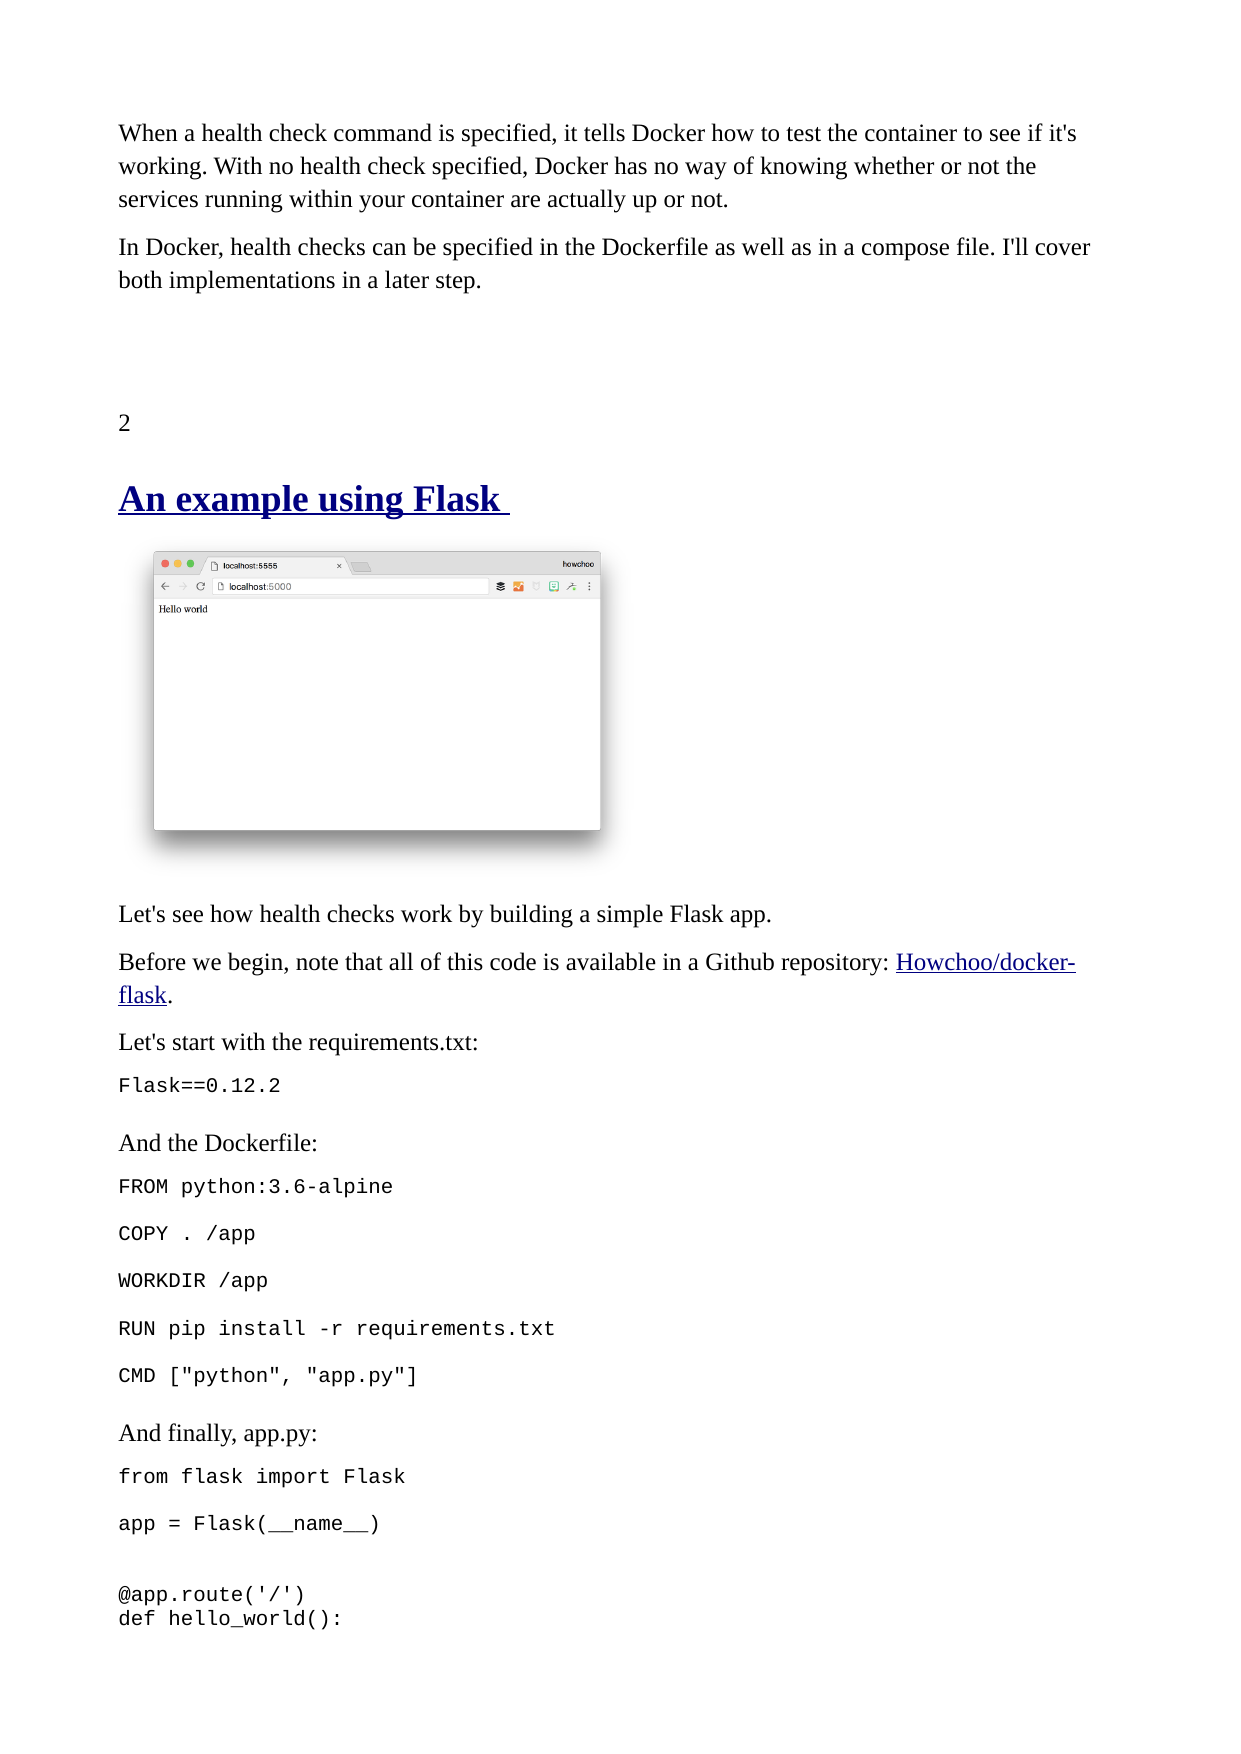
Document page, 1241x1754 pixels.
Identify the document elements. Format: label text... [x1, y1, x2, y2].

text COPY . /app [118, 1223, 1122, 1247]
text def hello_world(): [118, 1608, 1122, 1631]
text FROM python:3.6-alpine [118, 1176, 1122, 1199]
text And the Dockerfile: [118, 1128, 1122, 1157]
text Let's see how health checks work by building a simple Flask app. [118, 899, 1122, 928]
text Before we begin, note that all of this code is available in a Github repository: Howchoo/docker-flask. [118, 947, 1122, 1009]
text When a health check command is specified, it tells Docker how to test the container to see if it's working. With no health check specified, Docker has no way of knowing whether or not the services running within your container are actually up or not. [118, 118, 1122, 213]
text And finally, app.py: [118, 1418, 1122, 1447]
text In Docker, health checks can be specified in the Dockerfile as well as in a compose file. I'll cover both implementations in a later step. [118, 232, 1122, 293]
text from flask import Flask [118, 1466, 1122, 1489]
text Flask==0.12.2 [118, 1075, 1122, 1099]
text Let's start with the requirements.txt: [118, 1027, 1122, 1056]
picture [118, 531, 636, 881]
text CMD ["python", "app.py"] [118, 1365, 1122, 1389]
text WORKDIR /app [118, 1270, 1122, 1294]
text RUN pip install -r requirements.txt [118, 1318, 1122, 1341]
text 2 [118, 408, 1122, 436]
text app = Flask(__name__) [118, 1513, 1122, 1537]
subtitle An example using Flask [118, 476, 1122, 519]
text @app.route('/') [118, 1584, 1122, 1608]
